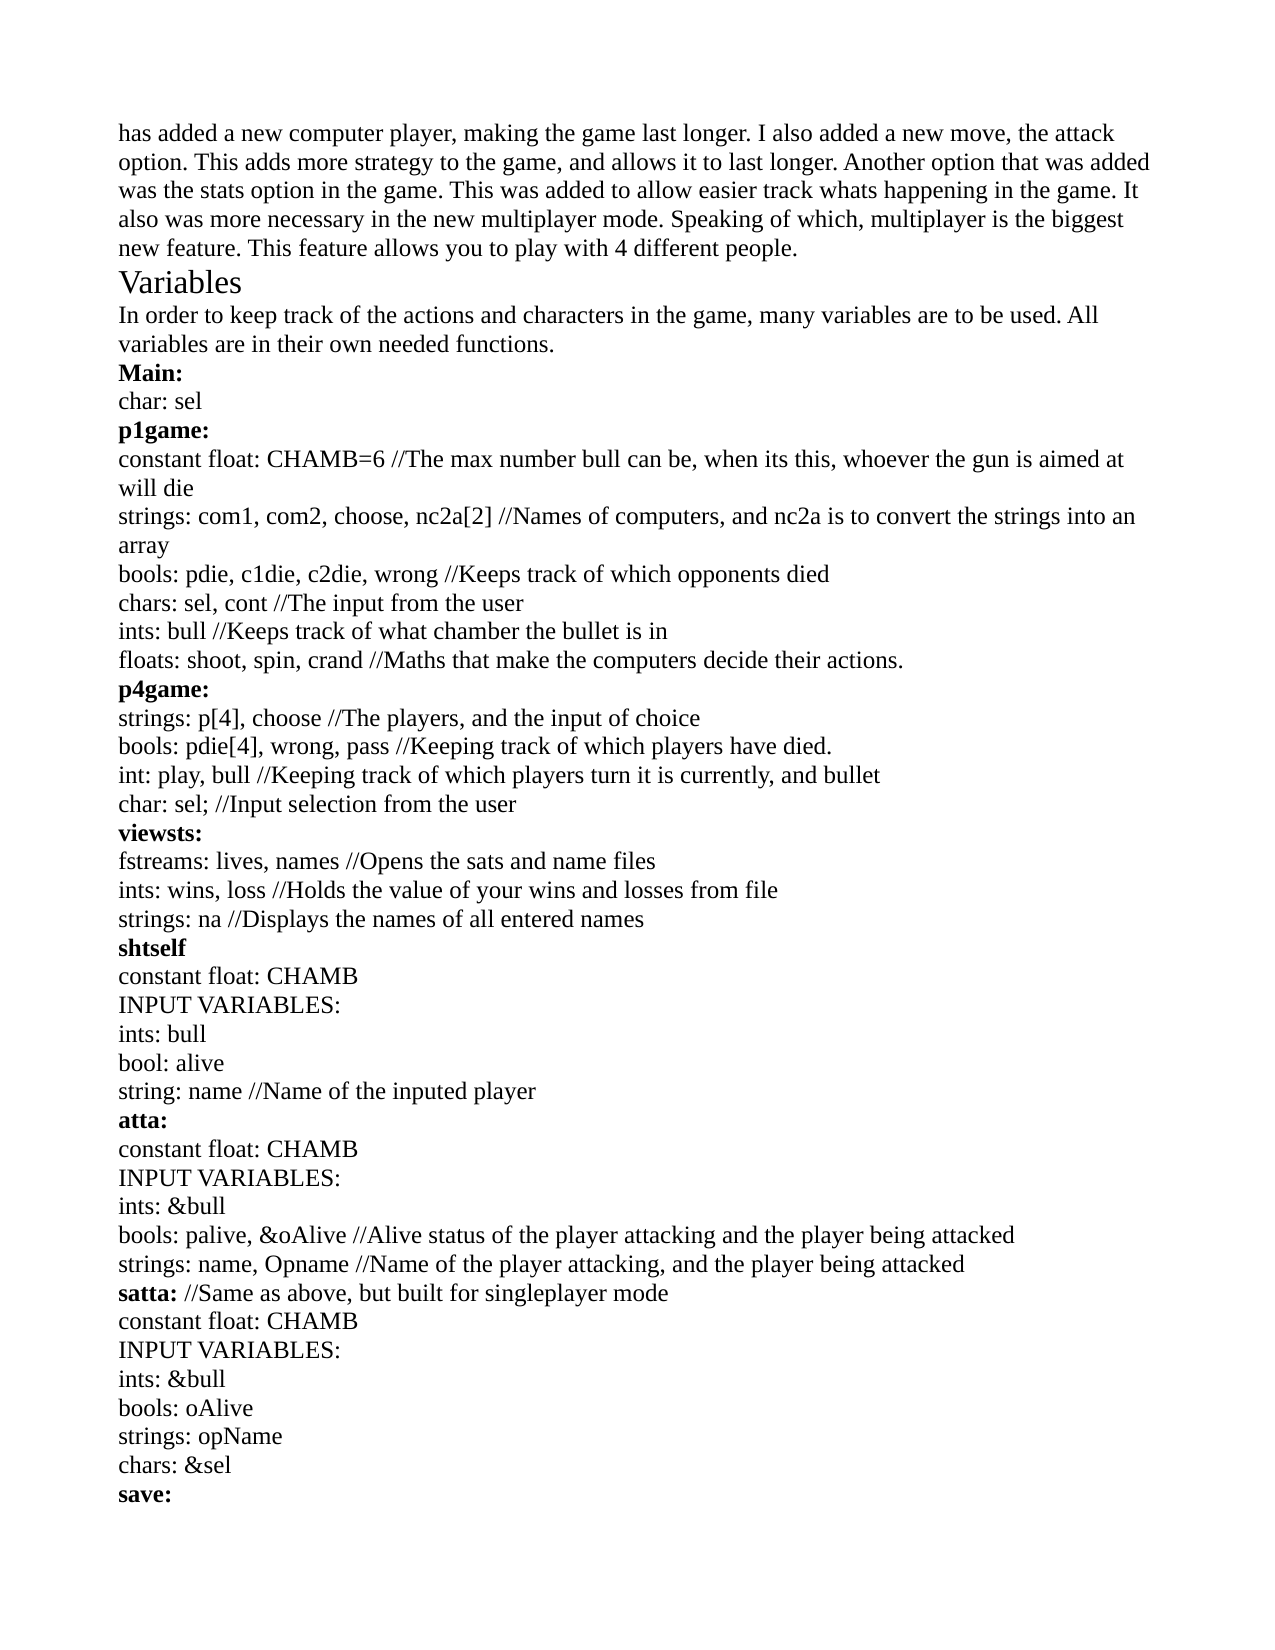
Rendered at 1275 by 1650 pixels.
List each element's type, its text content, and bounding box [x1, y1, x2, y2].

text strings: name, Opname //Name of the player attacking, and the player being attacked [118, 1249, 1157, 1278]
text shtself [118, 933, 1157, 961]
text atta: [118, 1105, 1157, 1134]
text bools: pdie[4], wrong, pass //Keeping track of which players have died. [118, 731, 1157, 760]
text constant float: CHAMB [118, 1134, 1157, 1163]
text bools: palive, &oAlive //Alive status of the player attacking and the player being attacked [118, 1220, 1157, 1249]
text char: sel; //Input selection from the user [118, 789, 1157, 818]
text bool: alive [118, 1048, 1157, 1076]
text Variables [118, 262, 1157, 300]
text string: name //Name of the inputed player [118, 1076, 1157, 1105]
text constant float: CHAMB=6 //The max number bull can be, when its this, whoever the gun is aimed at will die [118, 444, 1157, 501]
text viewsts: [118, 818, 1157, 846]
text p1game: [118, 415, 1157, 444]
text has added a new computer player, making the game last longer. I also added a new move, the attack option. This adds more strategy to the game, and allows it to last longer. Another option that was added was the stats option in the game. This was added to allow easier track whats happening in the game. It also was more necessary in the new multiplayer mode. Speaking of which, multiplayer is the biggest new feature. This feature allows you to play with 4 different people. [118, 118, 1157, 262]
text constant float: CHAMB [118, 961, 1157, 990]
text INPUT VARIABLES: [118, 990, 1157, 1019]
text chars: sel, cont //The input from the user [118, 588, 1157, 616]
text p4game: [118, 674, 1157, 703]
text chars: &sel [118, 1450, 1157, 1479]
text ints: wins, loss //Holds the value of your wins and losses from file [118, 875, 1157, 904]
text ints: bull //Keeps track of what chamber the bullet is in [118, 616, 1157, 645]
text char: sel [118, 386, 1157, 415]
text bools: pdie, c1die, c2die, wrong //Keeps track of which opponents died [118, 559, 1157, 588]
text In order to keep track of the actions and characters in the game, many variables are to be used. All variables are in their own needed functions. [118, 300, 1157, 358]
text floats: shoot, spin, crand //Maths that make the computers decide their actions. [118, 645, 1157, 674]
text bools: oAlive [118, 1393, 1157, 1421]
text Main: [118, 358, 1157, 386]
text satta: //Same as above, but built for singleplayer mode [118, 1278, 1157, 1306]
text strings: p[4], choose //The players, and the input of choice [118, 703, 1157, 731]
text ints: &bull [118, 1364, 1157, 1393]
text ints: &bull [118, 1191, 1157, 1220]
text strings: opName [118, 1421, 1157, 1450]
text strings: na //Displays the names of all entered names [118, 904, 1157, 933]
text INPUT VARIABLES: [118, 1163, 1157, 1191]
text ints: bull [118, 1019, 1157, 1048]
text INPUT VARIABLES: [118, 1335, 1157, 1364]
text strings: com1, com2, choose, nc2a[2] //Names of computers, and nc2a is to convert the strings into an array [118, 501, 1157, 559]
text int: play, bull //Keeping track of which players turn it is currently, and bullet [118, 760, 1157, 789]
text fstreams: lives, names //Opens the sats and name files [118, 846, 1157, 875]
text constant float: CHAMB [118, 1306, 1157, 1335]
text save: [118, 1479, 1157, 1508]
